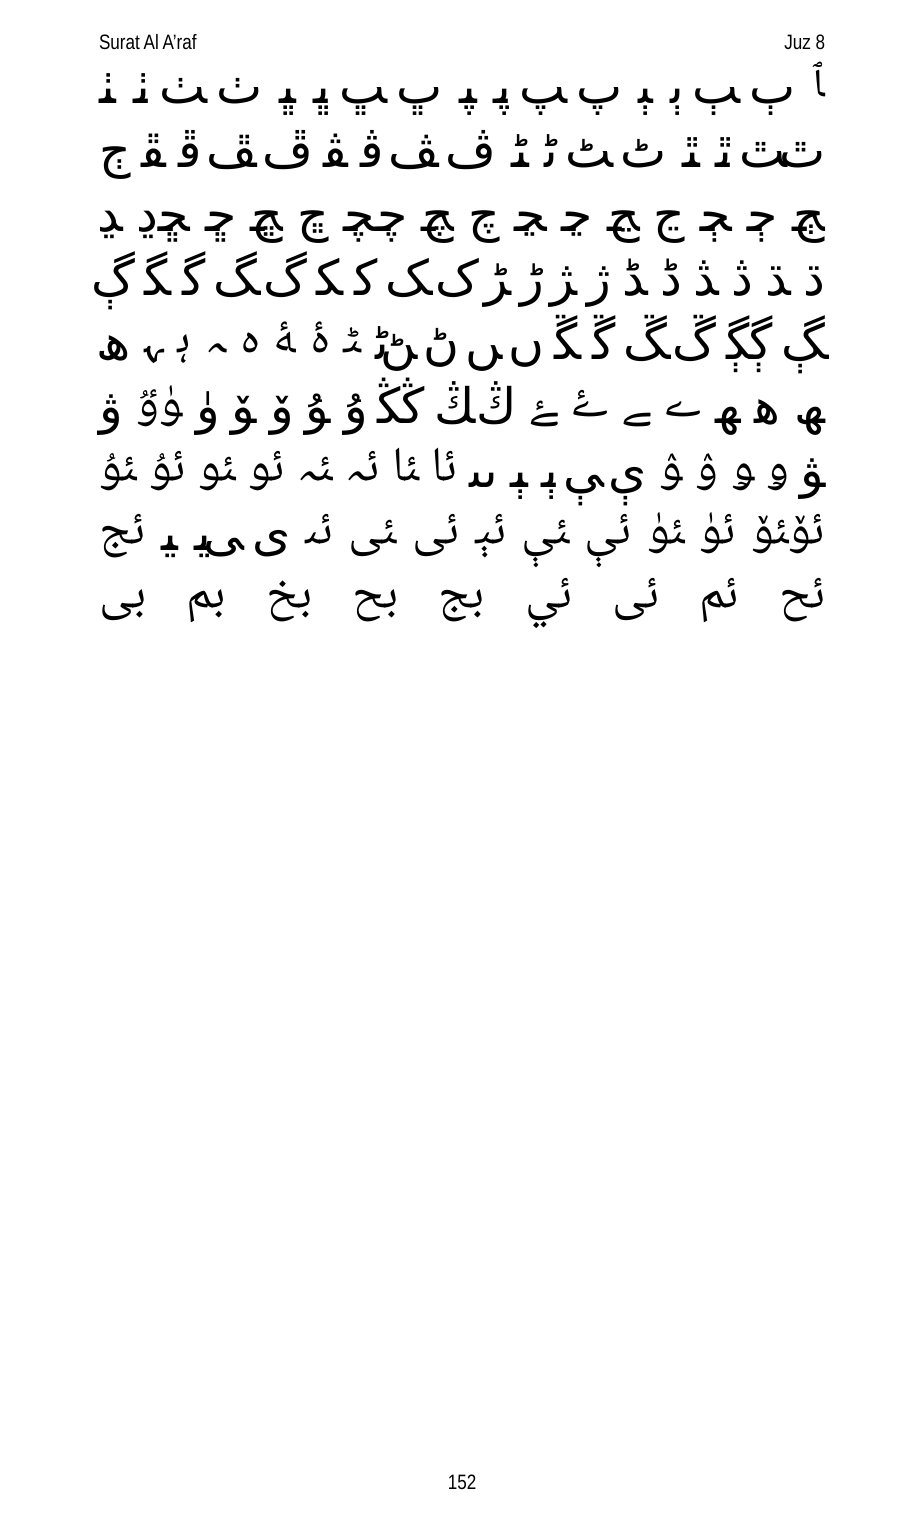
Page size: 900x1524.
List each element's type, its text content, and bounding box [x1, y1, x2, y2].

text ﭑ ﭒ ﭓ ﭔ ﭕ ﭖ ﭗ ﭘ ﭙ ﭚ ﭛ ﭜ ﭝ ﭞ ﭟ ﭠ ﭡ ﭢﭣ ﭤ ﭥ ﭦ ﭧ ﭨ ﭩ ﭪ ﭫ ﭬ ﭭ ﭮ ﭯ ﭰ ﭱ ﭲ ﭳ ﭴ ﭵ ﭶ ﭷ ﭸ ﭹ ﭺ ﭻ ﭼﭽ ﭾ ﭿ ﮀ ﮁﮂ ﮃ ﮄ ﮅ ﮆ ﮇ ﮈ ﮉ ﮊ ﮋ ﮌ ﮍ ﮎ ﮏ ﮐ ﮑ ﮒ ﮓ ﮔ ﮕ ﮖ ﮗ ﮘﮙ ﮚ ﮛ ﮜ ﮝ ﮞ ﮟ ﮠ ﮡﮢ ﮣ ﮤ ﮥ ﮦ ﮧ ﮨ ﮩ ﮪ ﮫ ﮬ ﮭ ﮮ ﮯ ﮰ ﮱ ﯓ ﯔ ﯕﯖ ﯗ ﯘ ﯙ ﯚ ﯛ ﯜﯝ ﯞ ﯟ ﯠ ﯡ ﯢ ﯣ ﯤ ﯥ ﯦ ﯧ ﯨﯩ ﯪ ﯫ ﯬ ﯭ ﯮ ﯯ ﯰ ﯱ ﯲﯳ ﯴ ﯵ ﯶ ﯷ ﯸ ﯹ ﯺ ﯻ ﯼ ﯽﯾ ﯿ ﰀ ﰁ ﰂ ﰃ ﰄ ﰅ ﰆ ﰇ ﰈ ﰉ [99, 60, 825, 635]
